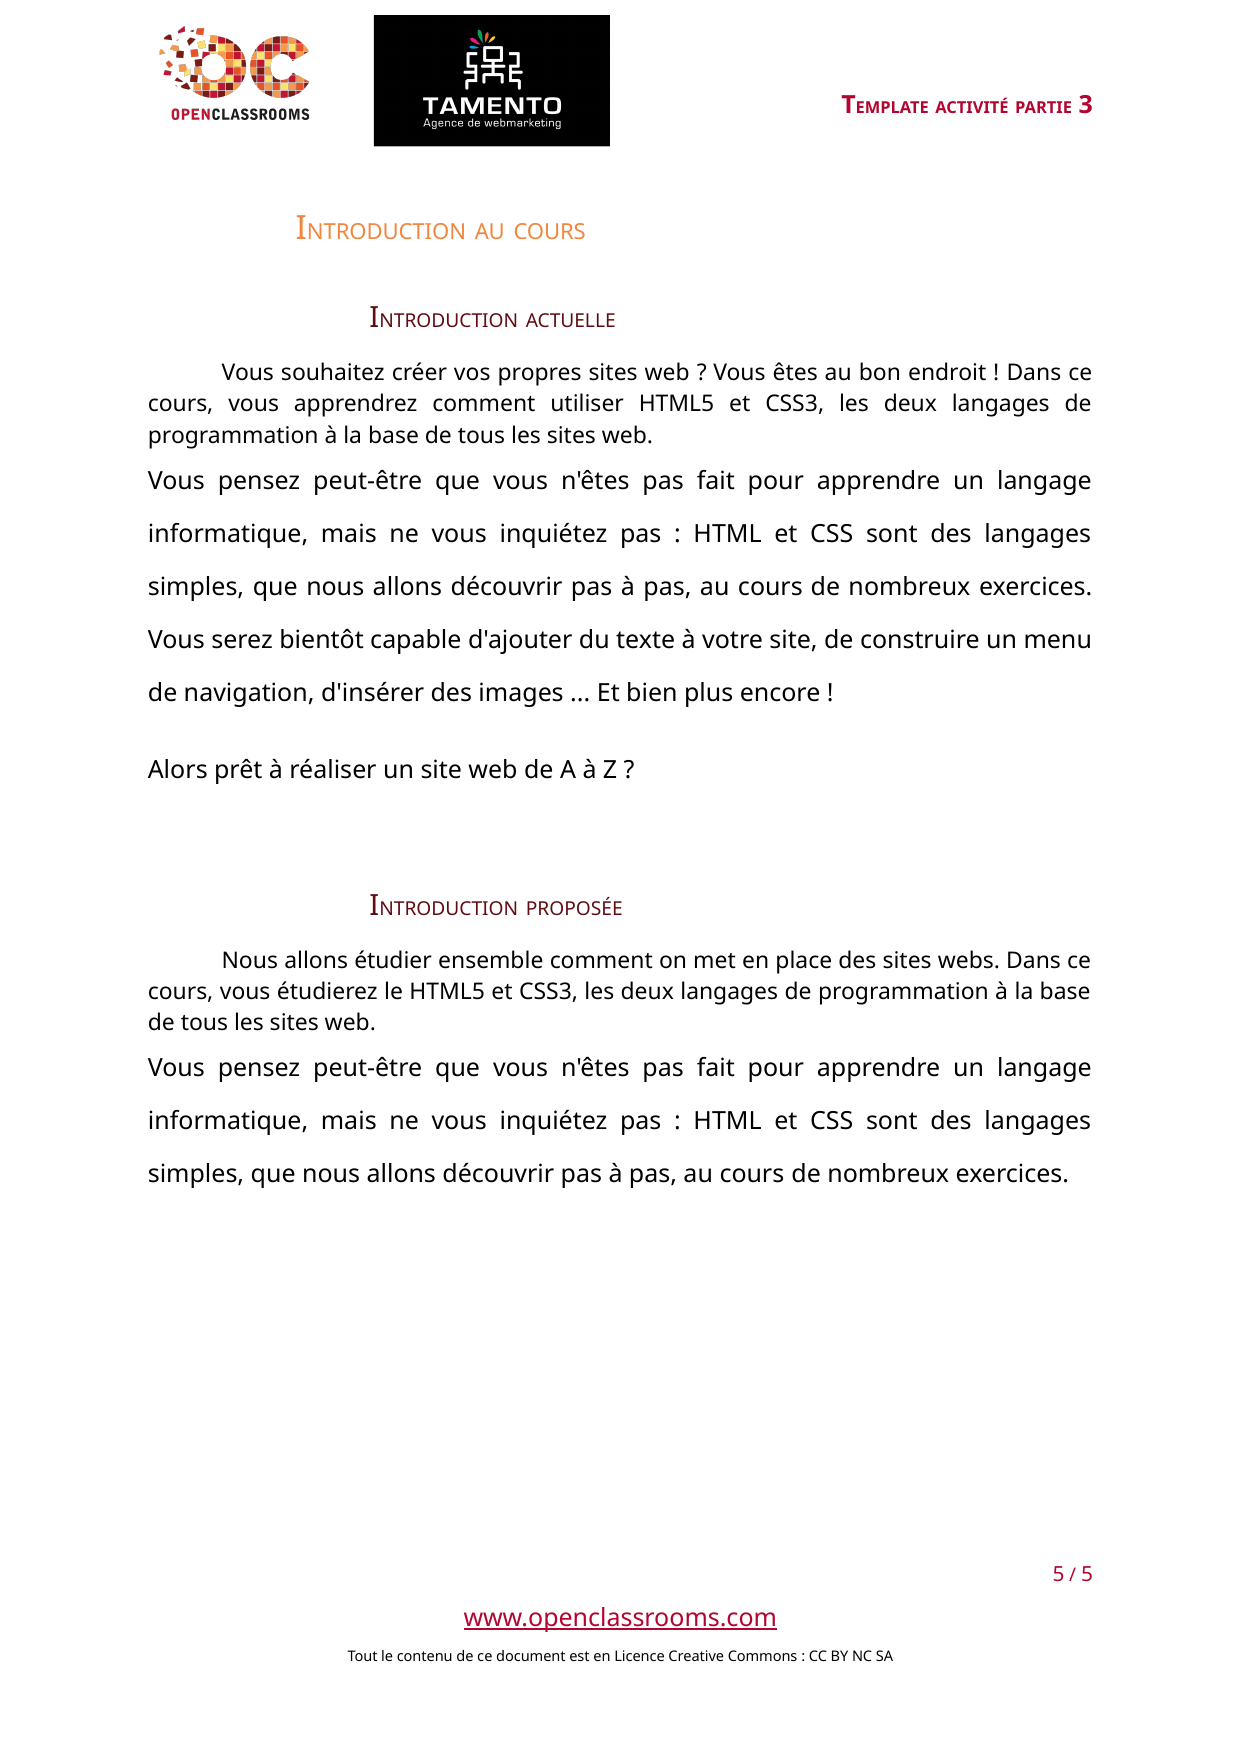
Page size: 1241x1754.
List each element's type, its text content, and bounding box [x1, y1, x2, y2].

text Vous souhaitez créer vos propres sites web ? Vous êtes au bon endroit ! Dans ce cours, vous apprendrez comment utiliser HTML5 et CSS3, les deux langages de programmation à la base de tous les sites web. [148, 356, 1093, 450]
subtitle Introduction proposée [295, 884, 1093, 924]
picture [373, 15, 610, 147]
picture [153, 16, 315, 130]
text Vous pensez peut-être que vous n'êtes pas fait pour apprendre un langage informatique, mais ne vous inquiétez pas : HTML et CSS sont des langages simples, que nous allons découvrir pas à pas, au cours de nombreux exercices. Vous serez bientôt capable d'ajouter du texte à votre site, de construire un menu de navigation, d'insérer des images ... Et bien plus encore ! [148, 462, 1093, 709]
subtitle Introduction actuelle [295, 297, 1093, 336]
subtitle Introduction au cours [221, 203, 1093, 249]
text Vous pensez peut-être que vous n'êtes pas fait pour apprendre un langage informatique, mais ne vous inquiétez pas : HTML et CSS sont des langages simples, que nous allons découvrir pas à pas, au cours de nombreux exercices. [148, 1050, 1093, 1190]
text Nous allons étudier ensemble comment on met en place des sites webs. Dans ce cours, vous étudierez le HTML5 et CSS3, les deux langages de programmation à la base de tous les sites web. [148, 944, 1093, 1037]
text Alors prêt à réaliser un site web de A à Z ? [148, 751, 1093, 785]
